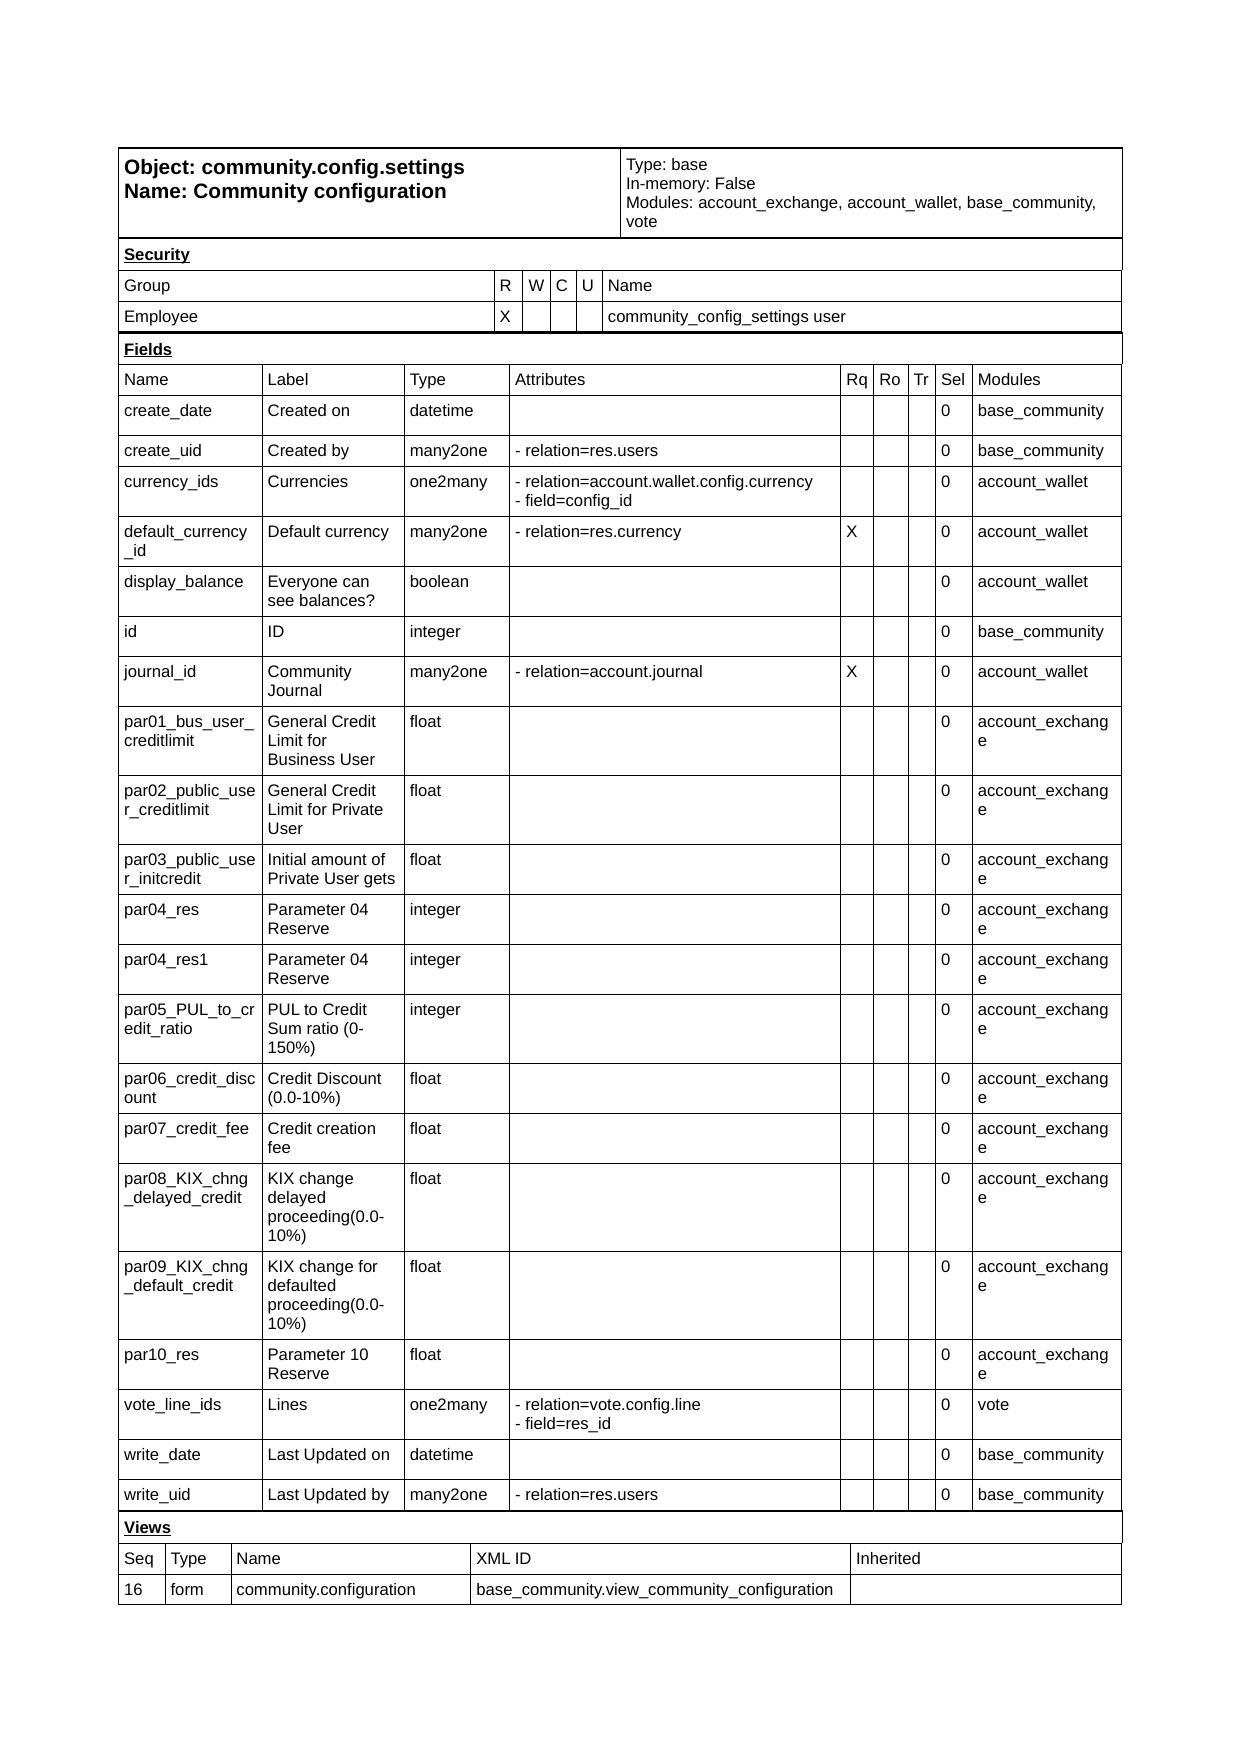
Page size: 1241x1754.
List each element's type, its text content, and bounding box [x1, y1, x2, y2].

table_cell base_community.view_community_configuration [471, 1575, 850, 1604]
table_cell community_config_settings user [603, 302, 1121, 331]
table_cell KIX change for defaulted proceeding(0.0-10%) [263, 1252, 404, 1339]
table_header R [495, 271, 522, 301]
table_cell [909, 707, 935, 775]
table_cell [874, 995, 908, 1063]
table_header Label [263, 365, 404, 395]
table_cell Parameter 04 Reserve [263, 895, 404, 944]
table_header Attributes [510, 365, 840, 395]
table_cell datetime [405, 396, 509, 435]
table_cell journal_id [119, 657, 262, 706]
table_cell Credit creation fee [263, 1114, 404, 1163]
table_cell [874, 396, 908, 435]
table_cell float [405, 845, 509, 894]
table_cell integer [405, 945, 509, 994]
table_cell [841, 1390, 873, 1439]
table_cell [510, 1114, 840, 1163]
table_cell [909, 396, 935, 435]
table_cell 0 [936, 1480, 972, 1510]
table_cell many2one [405, 517, 509, 566]
table_cell - relation=vote.config.line - field=res_id [510, 1390, 840, 1439]
table_cell many2one [405, 1480, 509, 1510]
table_cell par04_res [119, 895, 262, 944]
table_cell Currencies [263, 467, 404, 516]
table_cell [909, 1390, 935, 1439]
table_header Fields [119, 334, 1122, 364]
table_cell 0 [936, 1064, 972, 1113]
table_cell par07_credit_fee [119, 1114, 262, 1163]
table_cell account_wallet [973, 657, 1121, 706]
table_cell [874, 517, 908, 566]
table_cell [909, 617, 935, 656]
table_header Object: community.config.settings Name: Community configuration [119, 149, 620, 237]
table_cell default_currency_id [119, 517, 262, 566]
table_cell [909, 1064, 935, 1113]
table_cell Initial amount of Private User gets [263, 845, 404, 894]
table_cell one2many [405, 1390, 509, 1439]
table_cell Lines [263, 1390, 404, 1439]
table_header Sel [936, 365, 972, 395]
table_cell [841, 776, 873, 844]
table_header Type: base In-memory: False Modules: account_exchange, account_wallet, base_community, vote [621, 149, 1122, 237]
table_cell [909, 436, 935, 466]
table_cell 0 [936, 1252, 972, 1339]
table_header Views [119, 1512, 1122, 1543]
table_cell [841, 1114, 873, 1163]
table_cell [841, 467, 873, 516]
table_cell write_date [119, 1440, 262, 1479]
table_cell [874, 945, 908, 994]
table_cell account_exchange [973, 1340, 1121, 1389]
table_header Ro [874, 365, 908, 395]
table_cell many2one [405, 657, 509, 706]
table_header Rq [841, 365, 873, 395]
table_cell [874, 1390, 908, 1439]
table_cell float [405, 776, 509, 844]
table_cell - relation=res.currency [510, 517, 840, 566]
table_cell write_uid [119, 1480, 262, 1510]
table_cell [510, 776, 840, 844]
table_cell [841, 1164, 873, 1251]
table_cell [841, 567, 873, 616]
table_cell 0 [936, 845, 972, 894]
table_cell 0 [936, 707, 972, 775]
table_cell float [405, 1064, 509, 1113]
table_header XML ID [471, 1544, 850, 1573]
table_cell [510, 1064, 840, 1113]
table_header Name [232, 1544, 470, 1573]
table_cell datetime [405, 1440, 509, 1479]
table_cell form [166, 1575, 231, 1604]
table_cell 0 [936, 1440, 972, 1479]
table_cell [909, 1480, 935, 1510]
table_cell [874, 1480, 908, 1510]
table_cell base_community [973, 617, 1121, 656]
table_header Modules [973, 365, 1121, 395]
table_cell [841, 436, 873, 466]
table_cell [874, 1440, 908, 1479]
table_cell [510, 1164, 840, 1251]
table_cell [909, 1252, 935, 1339]
table_cell account_wallet [973, 517, 1121, 566]
table_cell 0 [936, 436, 972, 466]
table_cell 0 [936, 617, 972, 656]
table_cell [874, 1340, 908, 1389]
table_cell 0 [936, 1114, 972, 1163]
table_cell X [495, 302, 522, 331]
table_cell [909, 895, 935, 944]
table_cell [510, 845, 840, 894]
table_header Group [119, 271, 494, 301]
table_cell [841, 1440, 873, 1479]
table_cell 0 [936, 1340, 972, 1389]
table_cell integer [405, 995, 509, 1063]
table_header Type [166, 1544, 231, 1573]
table_cell [551, 302, 576, 331]
table_cell base_community [973, 1440, 1121, 1479]
table_header Inherited [851, 1544, 1121, 1573]
table_cell - relation=res.users [510, 436, 840, 466]
table_header W [523, 271, 550, 301]
table_cell Parameter 10 Reserve [263, 1340, 404, 1389]
table_cell [874, 707, 908, 775]
table_cell par08_KIX_chng_delayed_credit [119, 1164, 262, 1251]
table_cell 0 [936, 517, 972, 566]
table_cell par09_KIX_chng_default_credit [119, 1252, 262, 1339]
table_cell float [405, 1252, 509, 1339]
table_cell [874, 567, 908, 616]
table_cell 0 [936, 657, 972, 706]
table_cell [841, 707, 873, 775]
table_cell create_date [119, 396, 262, 435]
table_cell Created on [263, 396, 404, 435]
table_cell integer [405, 895, 509, 944]
table_cell [874, 1064, 908, 1113]
table_cell one2many [405, 467, 509, 516]
table_cell base_community [973, 396, 1121, 435]
table_cell - relation=account.wallet.config.currency - field=config_id [510, 467, 840, 516]
table_cell [909, 845, 935, 894]
table_cell [874, 467, 908, 516]
table_cell 0 [936, 1164, 972, 1251]
table_cell 0 [936, 567, 972, 616]
table_cell 0 [936, 895, 972, 944]
table_cell [874, 1114, 908, 1163]
table_cell par04_res1 [119, 945, 262, 994]
table_cell Last Updated by [263, 1480, 404, 1510]
table_cell [510, 396, 840, 435]
table_cell [510, 617, 840, 656]
table_cell [874, 845, 908, 894]
table_cell - relation=account.journal [510, 657, 840, 706]
table_cell account_exchange [973, 845, 1121, 894]
table_cell display_balance [119, 567, 262, 616]
table_cell [874, 776, 908, 844]
table_cell ID [263, 617, 404, 656]
table_cell [909, 567, 935, 616]
table_cell [841, 617, 873, 656]
table_cell 0 [936, 776, 972, 844]
table_cell float [405, 707, 509, 775]
table_cell base_community [973, 436, 1121, 466]
table_cell X [841, 517, 873, 566]
table_cell General Credit Limit for Business User [263, 707, 404, 775]
table_cell [841, 396, 873, 435]
table_cell [841, 995, 873, 1063]
table_cell [909, 467, 935, 516]
table_cell 0 [936, 1390, 972, 1439]
table_cell [510, 1340, 840, 1389]
table_cell [874, 1252, 908, 1339]
table_header Tr [909, 365, 935, 395]
table_cell [909, 1440, 935, 1479]
table_cell [874, 617, 908, 656]
table_cell [510, 707, 840, 775]
table_cell Community Journal [263, 657, 404, 706]
table_cell 0 [936, 396, 972, 435]
table_cell community.configuration [232, 1575, 470, 1604]
table_cell [510, 945, 840, 994]
table_cell [909, 517, 935, 566]
table_cell [510, 895, 840, 944]
table_cell [851, 1575, 1121, 1604]
table_cell par10_res [119, 1340, 262, 1389]
table_cell General Credit Limit for Private User [263, 776, 404, 844]
table_cell float [405, 1164, 509, 1251]
table_cell KIX change delayed proceeding(0.0-10%) [263, 1164, 404, 1251]
table_cell [510, 1440, 840, 1479]
table_cell 0 [936, 995, 972, 1063]
table_cell [523, 302, 550, 331]
table_cell [841, 1252, 873, 1339]
table_cell [510, 567, 840, 616]
table_cell par02_public_user_creditlimit [119, 776, 262, 844]
table_cell par01_bus_user_creditlimit [119, 707, 262, 775]
table_cell [841, 895, 873, 944]
table_cell Credit Discount (0.0-10%) [263, 1064, 404, 1113]
table_cell [510, 1252, 840, 1339]
table_cell 0 [936, 945, 972, 994]
table_cell Everyone can see balances? [263, 567, 404, 616]
table_header C [551, 271, 576, 301]
table_cell account_exchange [973, 895, 1121, 944]
table_cell Default currency [263, 517, 404, 566]
table_cell [909, 995, 935, 1063]
table_cell [909, 945, 935, 994]
table_header Type [405, 365, 509, 395]
table_cell [874, 895, 908, 944]
table_cell 16 [119, 1575, 165, 1604]
table_cell id [119, 617, 262, 656]
table_cell [577, 302, 602, 331]
table_cell [841, 945, 873, 994]
table_cell account_wallet [973, 467, 1121, 516]
table_cell [874, 436, 908, 466]
table_cell account_wallet [973, 567, 1121, 616]
table_cell par06_credit_discount [119, 1064, 262, 1113]
table_cell account_exchange [973, 776, 1121, 844]
table_cell float [405, 1340, 509, 1389]
table_cell - relation=res.users [510, 1480, 840, 1510]
table_cell [909, 1114, 935, 1163]
table_cell account_exchange [973, 995, 1121, 1063]
table_cell boolean [405, 567, 509, 616]
table_cell many2one [405, 436, 509, 466]
table_cell [841, 845, 873, 894]
table_cell [909, 657, 935, 706]
table_cell [841, 1064, 873, 1113]
table_cell [909, 1340, 935, 1389]
table_cell account_exchange [973, 1064, 1121, 1113]
table_header Security [119, 239, 1122, 270]
table_cell [510, 995, 840, 1063]
table_cell X [841, 657, 873, 706]
table_cell par03_public_user_initcredit [119, 845, 262, 894]
table_cell vote [973, 1390, 1121, 1439]
table_cell account_exchange [973, 707, 1121, 775]
table_header Seq [119, 1544, 165, 1573]
table_cell [874, 1164, 908, 1251]
table_cell [841, 1480, 873, 1510]
table_cell float [405, 1114, 509, 1163]
table_cell [909, 776, 935, 844]
table_cell [841, 1340, 873, 1389]
table_cell [874, 657, 908, 706]
table_cell currency_ids [119, 467, 262, 516]
table_cell Last Updated on [263, 1440, 404, 1479]
table_cell integer [405, 617, 509, 656]
table_cell par05_PUL_to_credit_ratio [119, 995, 262, 1063]
table_cell Employee [119, 302, 494, 331]
table_cell PUL to Credit Sum ratio (0-150%) [263, 995, 404, 1063]
table_cell [909, 1164, 935, 1251]
table_cell base_community [973, 1480, 1121, 1510]
table_header Name [119, 365, 262, 395]
table_cell Parameter 04 Reserve [263, 945, 404, 994]
table_cell account_exchange [973, 1114, 1121, 1163]
table_header Name [603, 271, 1121, 301]
table_cell account_exchange [973, 1252, 1121, 1339]
table_cell 0 [936, 467, 972, 516]
table_cell create_uid [119, 436, 262, 466]
table_header U [577, 271, 602, 301]
table_cell vote_line_ids [119, 1390, 262, 1439]
table_cell Created by [263, 436, 404, 466]
table_cell account_exchange [973, 1164, 1121, 1251]
table_cell account_exchange [973, 945, 1121, 994]
